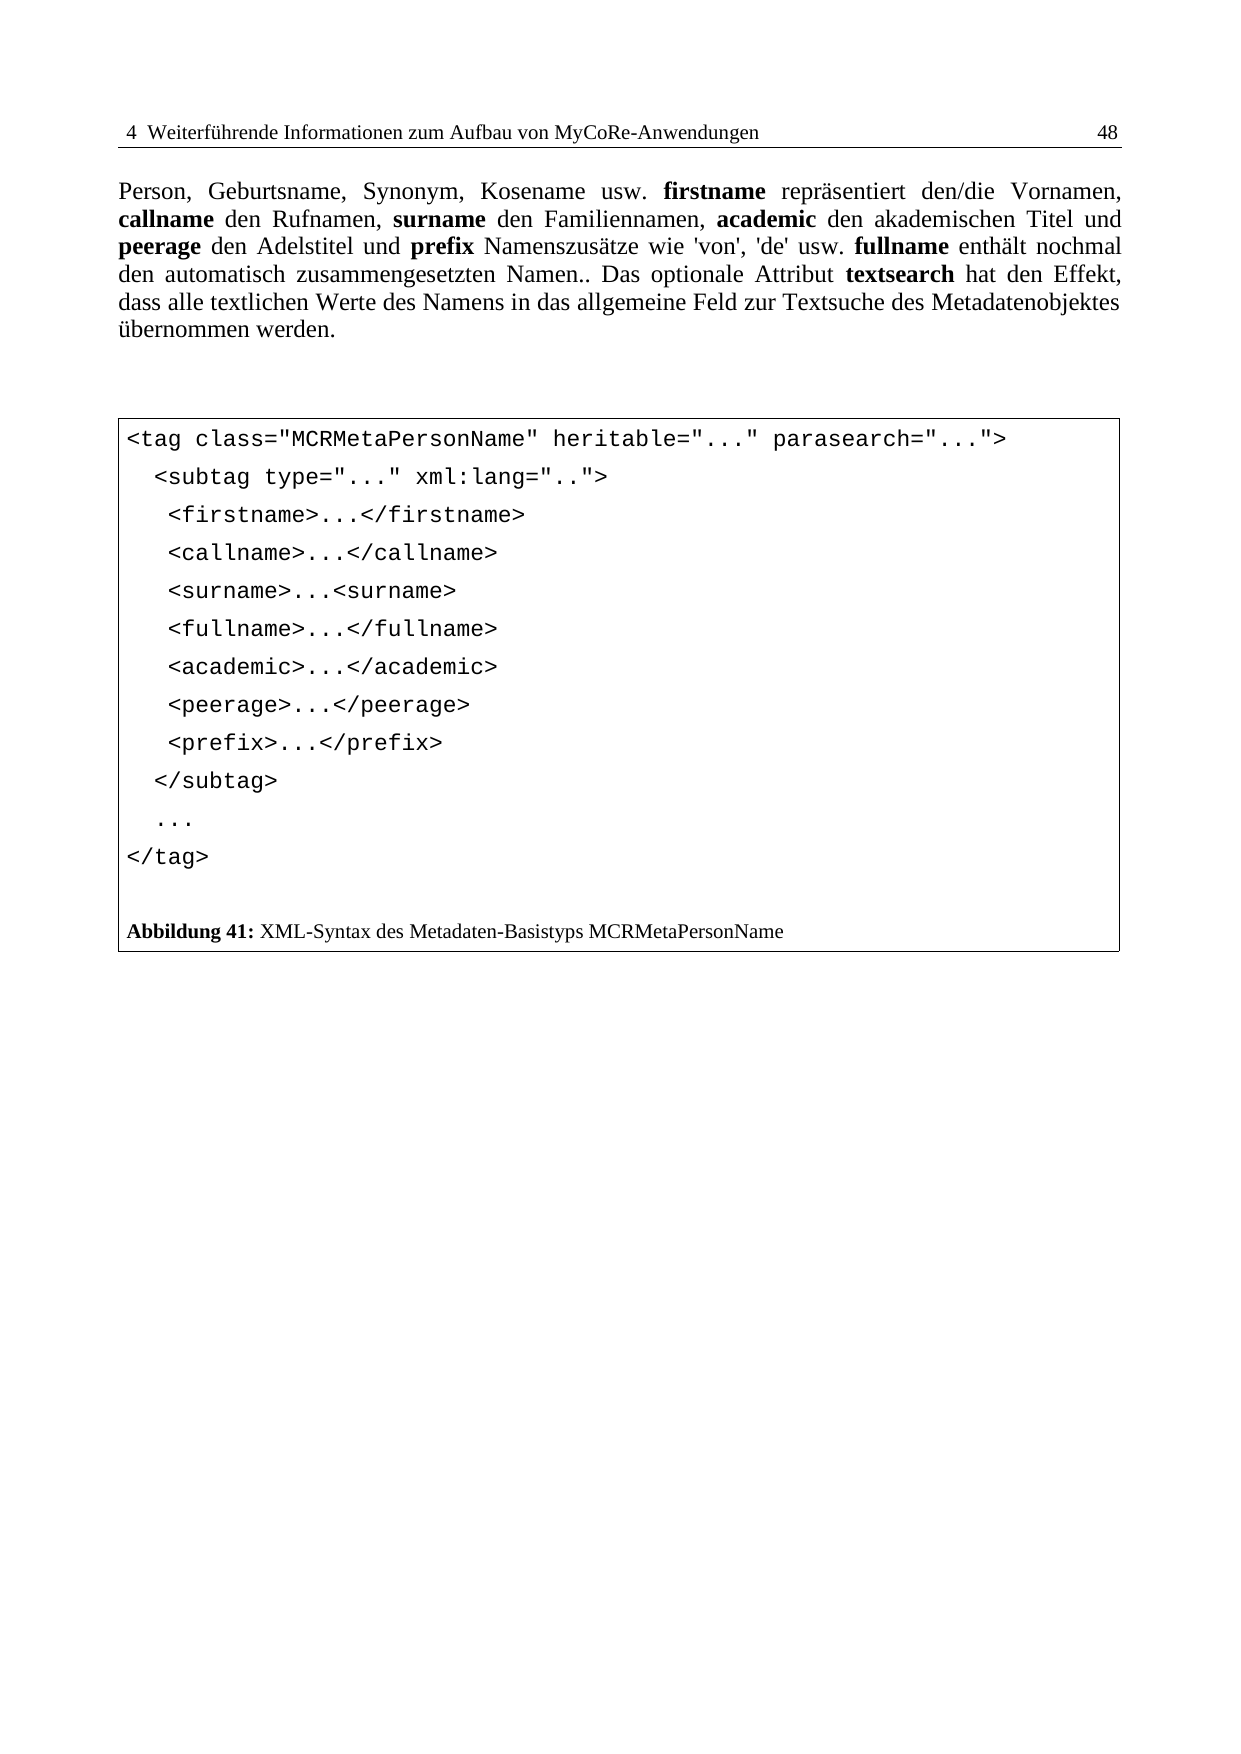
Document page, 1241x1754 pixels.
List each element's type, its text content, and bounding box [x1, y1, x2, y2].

text <firstname>...</firstname> [126, 503, 1110, 529]
text <surname>...<surname> [126, 579, 1110, 606]
text <prefix>...</prefix> [126, 731, 1110, 758]
text Person, Geburtsname, Synonym, Kosename usw. firstname repräsentiert den/die Vornamen, callname den Rufnamen, surname den Familiennamen, academic den akademischen Titel und peerage den Adelstitel und prefix Namenszusätze wie 'von', 'de' usw. fullname enthält nochmal den automatisch zusammengesetzten Namen.. Das optionale Attribut textsearch hat den Effekt, dass alle textlichen Werte des Namens in das allgemeine Feld zur Textsuche des Metadatenobjektes übernommen werden. [118, 177, 1122, 343]
text ... [126, 807, 1110, 834]
text <academic>...</academic> [126, 655, 1110, 682]
text Abbildung 41: XML-Syntax des Metadaten-Basistyps MCRMetaPersonName [126, 919, 1110, 942]
text <peerage>...</peerage> [126, 693, 1110, 719]
text <fullname>...</fullname> [126, 617, 1110, 643]
text </tag> [126, 845, 1110, 872]
text <callname>...</callname> [126, 541, 1110, 567]
text <subtag type="..." xml:lang=".."> [126, 465, 1110, 491]
text <tag class="MCRMetaPersonName" heritable="..." parasearch="..."> [126, 427, 1110, 453]
text </subtag> [126, 769, 1110, 796]
